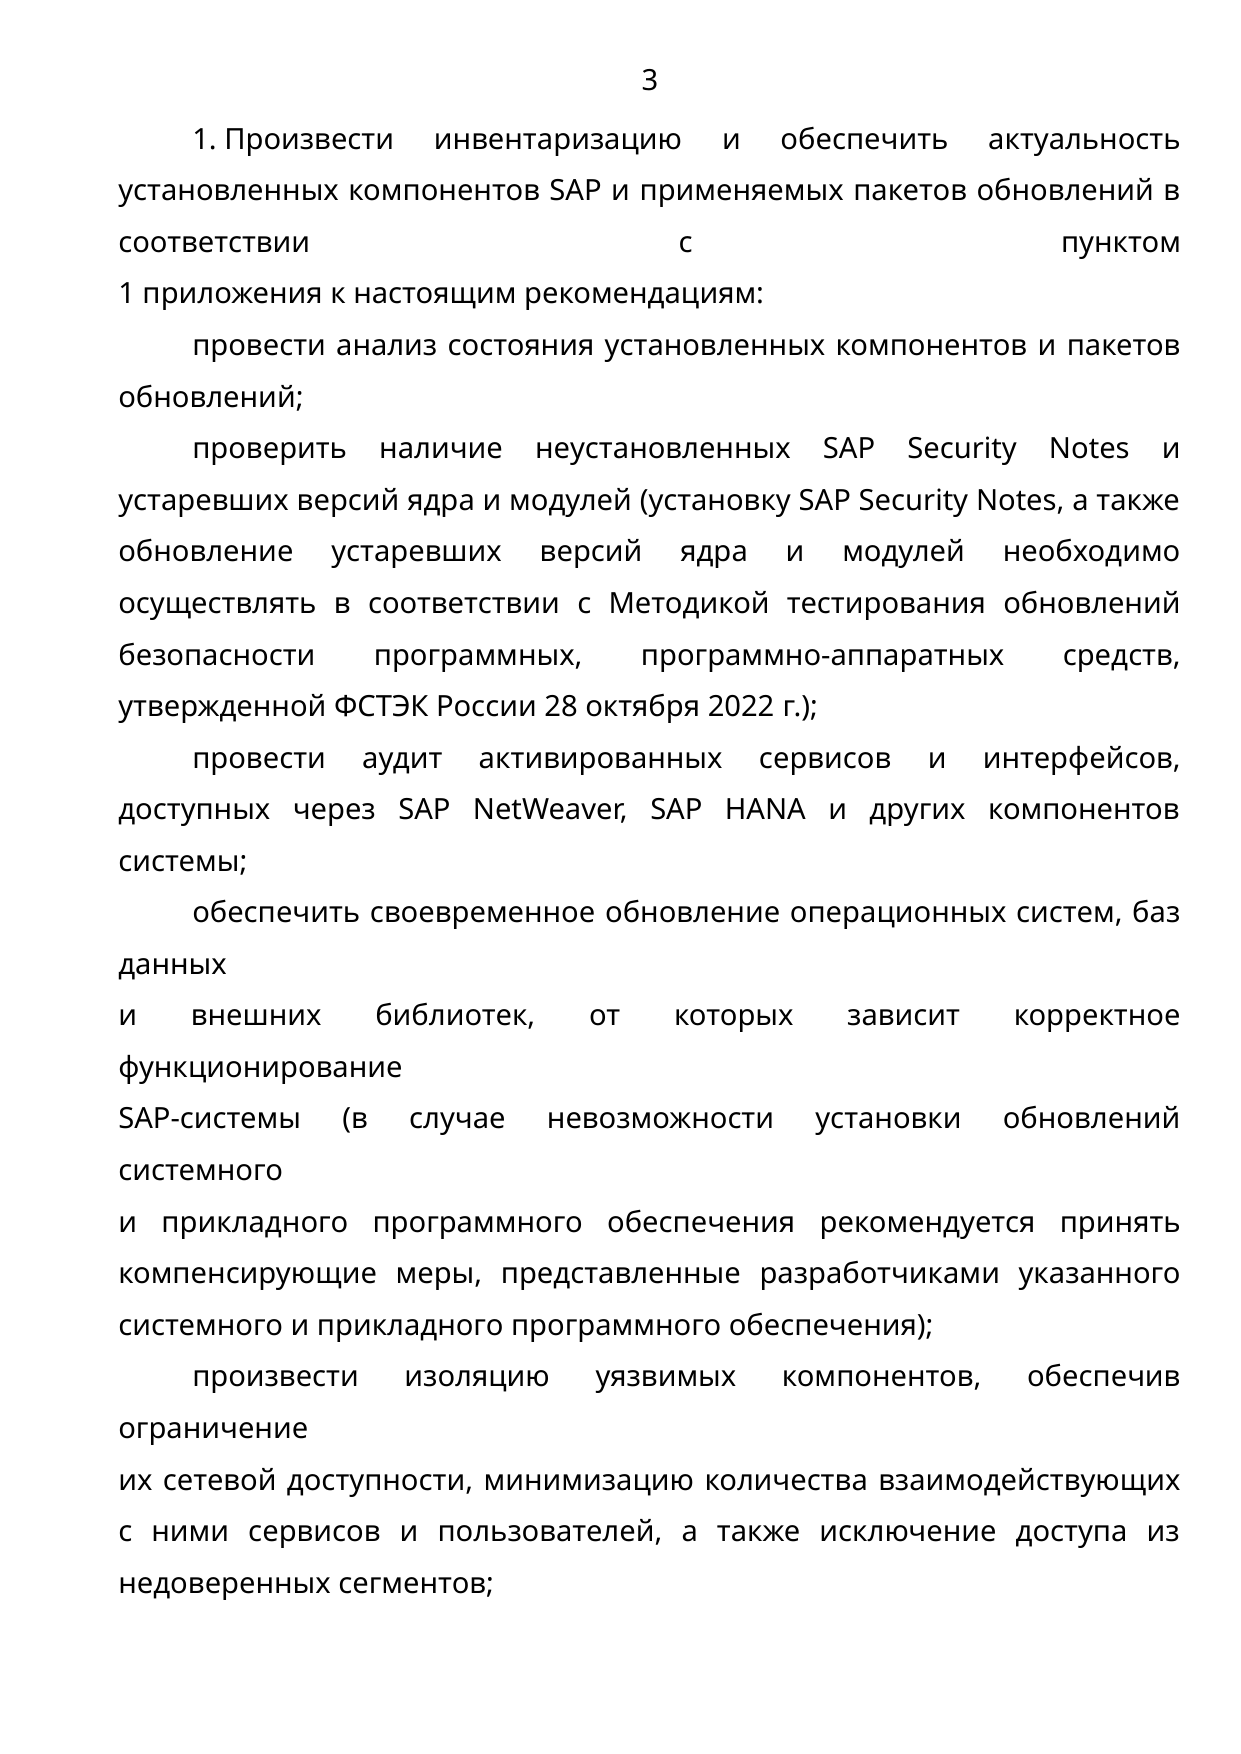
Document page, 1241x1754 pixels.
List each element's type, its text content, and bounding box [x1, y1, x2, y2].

text 1. Произвести инвентаризацию и обеспечить актуальность установленных компонентов SAP и применяемых пакетов обновлений в соответствии с пунктом 1 приложения к настоящим рекомендациям: [118, 118, 1181, 312]
text произвести изоляцию уязвимых компонентов, обеспечив ограничение их сетевой доступности, минимизацию количества взаимодействующих с ними сервисов и пользователей, а также исключение доступа из недоверенных сегментов; [118, 1356, 1181, 1602]
text обеспечить своевременное обновление операционных систем, баз данных и внешних библиотек, от которых зависит корректное функционирование SAP-системы (в случае невозможности установки обновлений системного и прикладного программного обеспечения рекомендуется принять компенсирующие меры, представленные разработчиками указанного системного и прикладного программного обеспечения); [118, 892, 1181, 1344]
text провести аудит активированных сервисов и интерфейсов, доступных через SAP NetWeaver, SAP HANA и других компонентов системы; [118, 737, 1181, 880]
text проверить наличие неустановленных SAP Security Notes и устаревших версий ядра и модулей (установку SAP Security Notes, а также обновление устаревших версий ядра и модулей необходимо осуществлять в соответствии с Методикой тестирования обновлений безопасности программных, программно-аппаратных средств, утвержденной ФСТЭК России 28 октября 2022 г.); [118, 427, 1181, 725]
text провести анализ состояния установленных компонентов и пакетов обновлений; [118, 324, 1181, 416]
